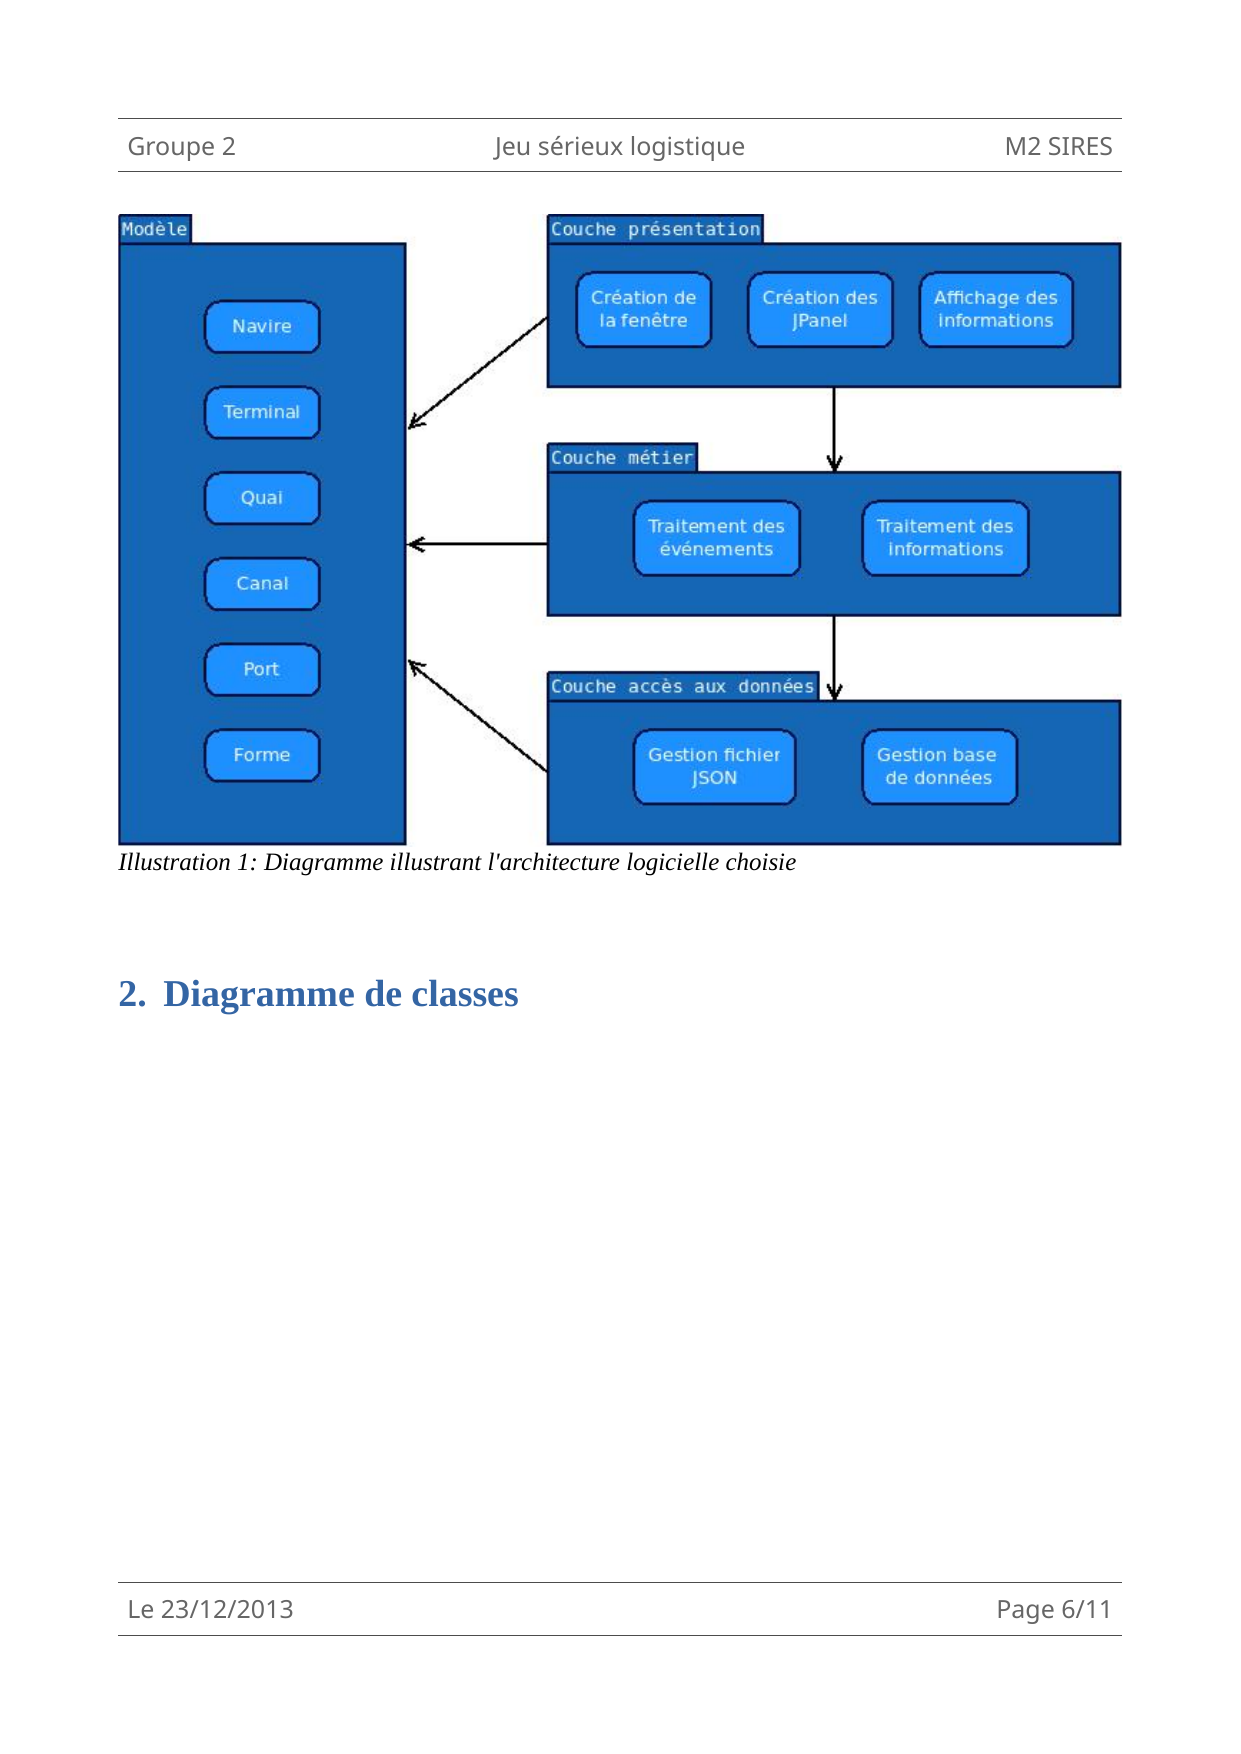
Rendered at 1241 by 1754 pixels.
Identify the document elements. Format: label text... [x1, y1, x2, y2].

text Illustration 1: Diagramme illustrant l'architecture logicielle choisie [118, 847, 1122, 876]
subtitle Diagramme de classes [118, 971, 1122, 1014]
picture [118, 214, 1123, 847]
